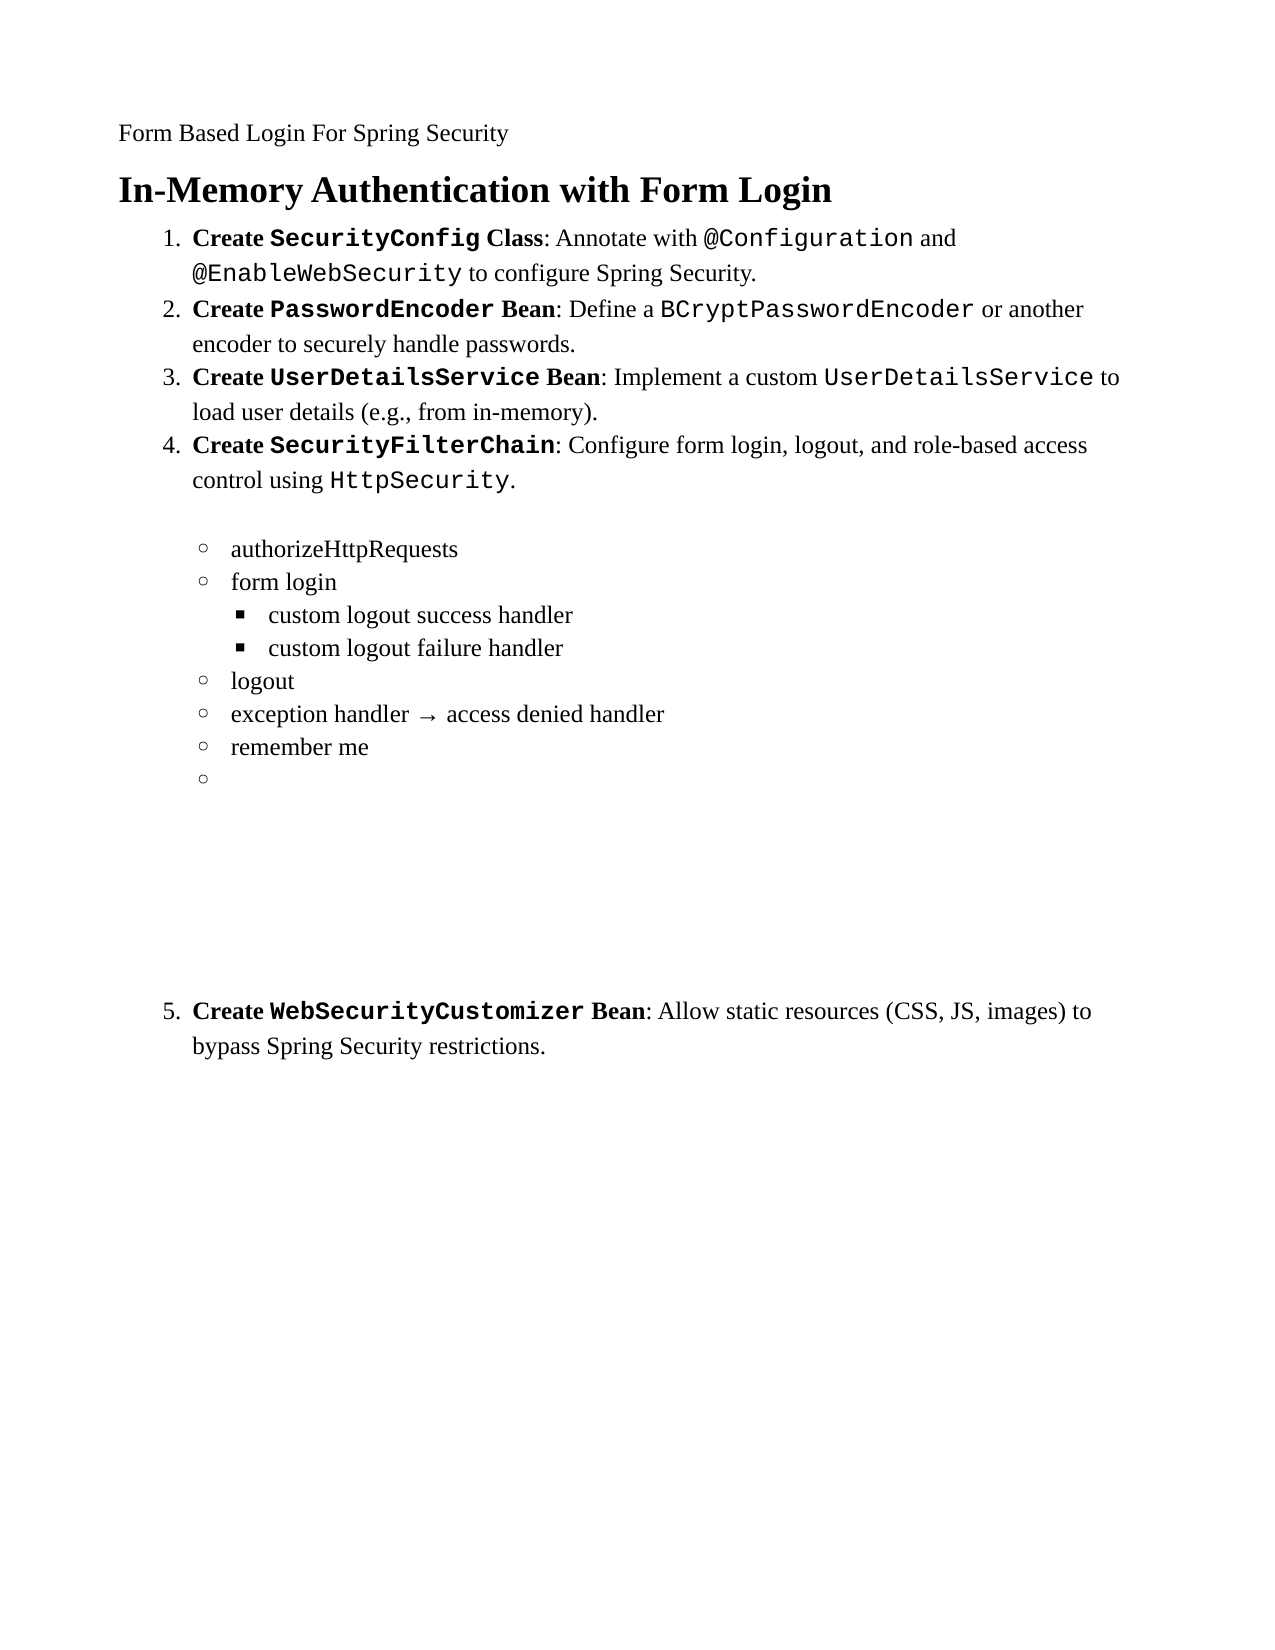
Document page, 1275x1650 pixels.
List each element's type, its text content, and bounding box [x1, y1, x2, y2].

list Create SecurityFilterChain: Configure form login, logout, and role-based access control using HttpSecurity. [162, 430, 1157, 496]
list Create SecurityConfig Class: Annotate with @Configuration and @EnableWebSecurity to configure Spring Security. [162, 223, 1157, 289]
text Form Based Login For Spring Security [118, 118, 1157, 147]
list Create PasswordEncoder Bean: Define a BCryptPasswordEncoder or another encoder to securely handle passwords. [162, 294, 1157, 358]
list Create WebSecurityCustomizer Bean: Allow static resources (CSS, JS, images) to bypass Spring Security restrictions. [162, 996, 1157, 1060]
list logout [193, 666, 1157, 694]
list exception handler → access denied handler [193, 699, 1157, 727]
list authorizeHttpRequests [193, 534, 1157, 562]
subtitle In-Memory Authentication with Form Login [118, 168, 1157, 211]
list Create UserDetailsService Bean: Implement a custom UserDetailsService to load user details (e.g., from in-memory). [162, 362, 1157, 426]
list form login [193, 567, 1157, 595]
list remember me [193, 732, 1157, 761]
list custom logout success handler [231, 600, 1157, 628]
list custom logout failure handler [231, 633, 1157, 661]
